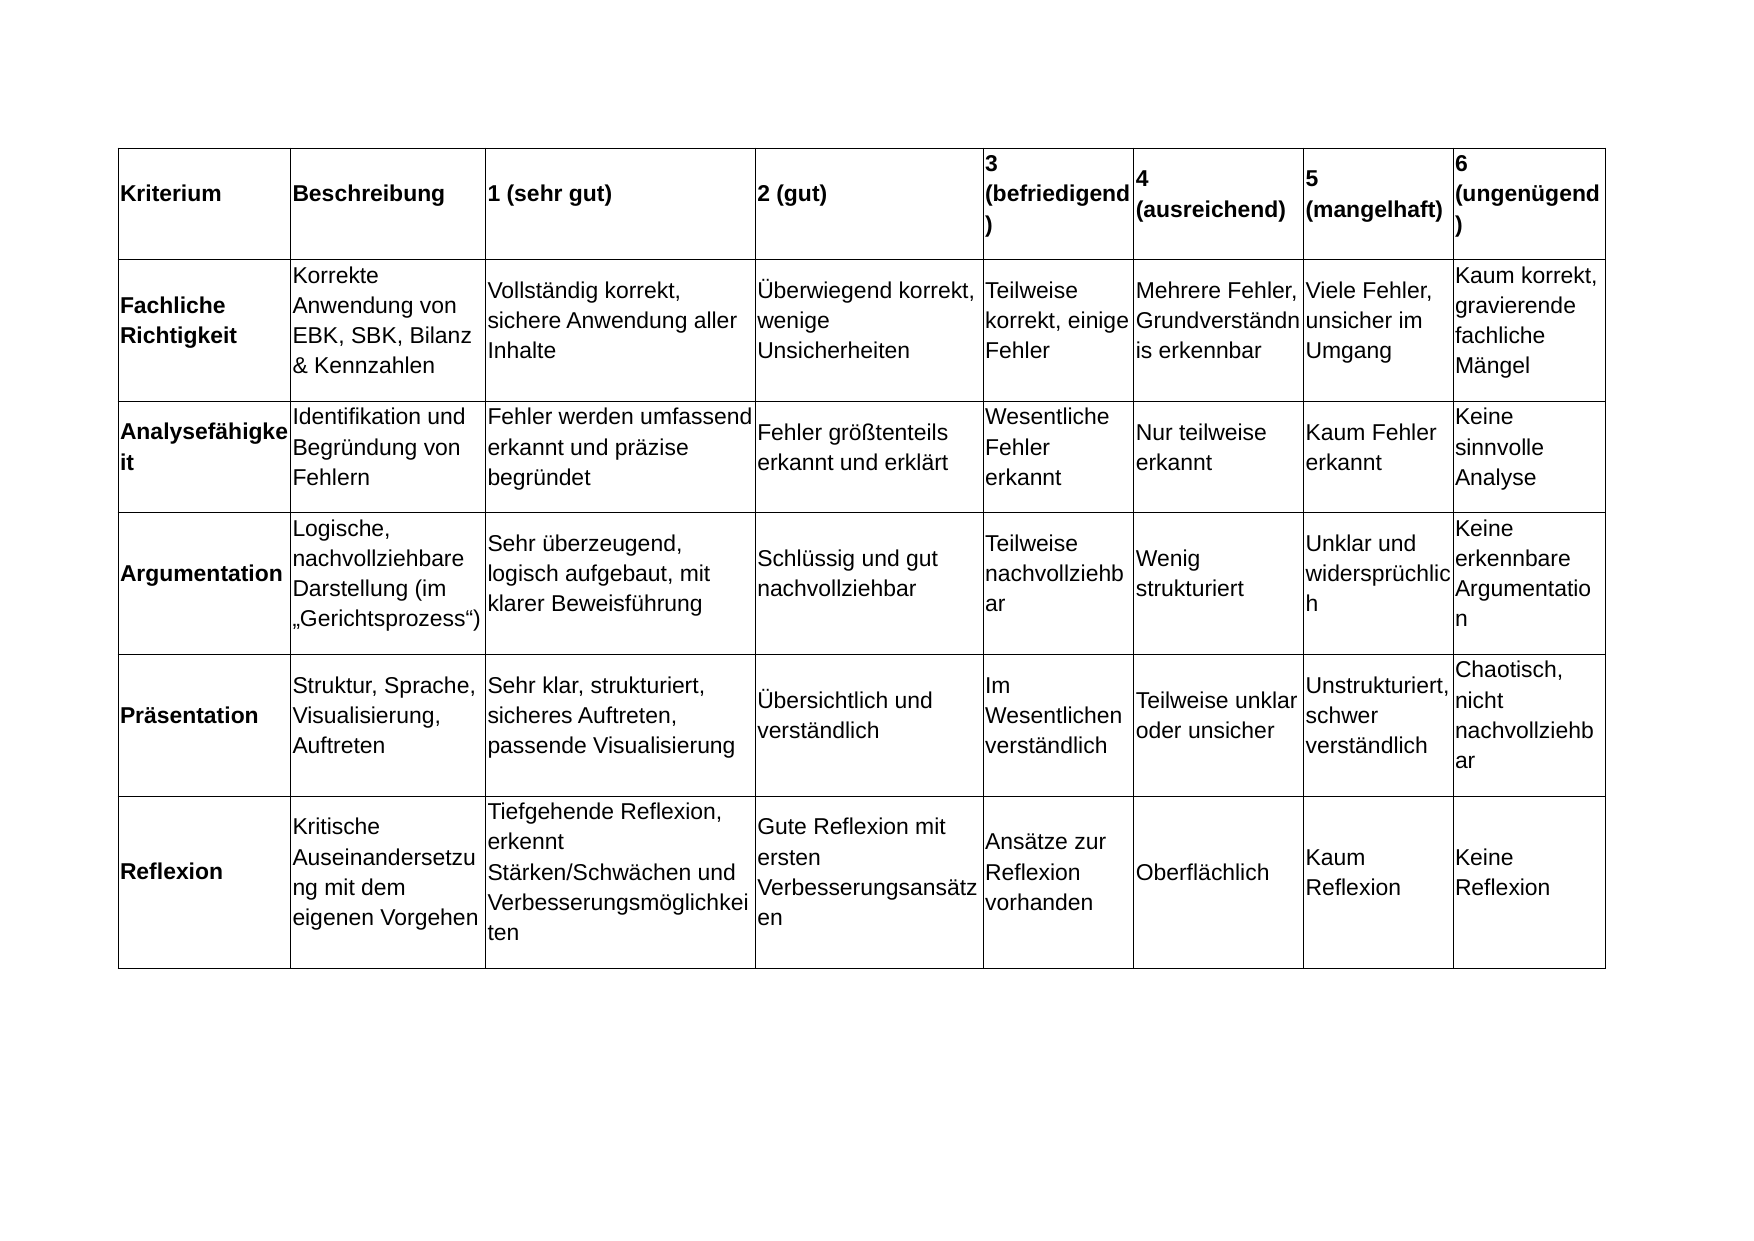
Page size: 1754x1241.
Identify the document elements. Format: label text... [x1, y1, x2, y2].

table_cell Logische, nachvollziehbare Darstellung (im „Gerichtsprozess“) [291, 513, 485, 654]
table_cell Reflexion [119, 797, 290, 967]
table_cell Argumentation [119, 513, 290, 654]
table_cell Fachliche Richtigkeit [119, 260, 290, 401]
table_header 1 (sehr gut) [486, 149, 755, 259]
table_cell Teilweise unklar oder unsicher [1134, 655, 1303, 796]
table_header 4 (ausreichend) [1134, 149, 1303, 259]
table_cell Wesentliche Fehler erkannt [984, 402, 1133, 512]
table_header Beschreibung [291, 149, 485, 259]
table_cell Wenig strukturiert [1134, 513, 1303, 654]
table_cell Präsentation [119, 655, 290, 796]
table_cell Fehler größtenteils erkannt und erklärt [756, 402, 983, 512]
table_cell Ansätze zur Reflexion vorhanden [984, 797, 1133, 967]
table_cell Keine erkennbare Argumentation [1454, 513, 1605, 654]
table_cell Gute Reflexion mit ersten Verbesserungsansätzen [756, 797, 983, 967]
table_cell Keine Reflexion [1454, 797, 1605, 967]
table_cell Kritische Auseinandersetzung mit dem eigenen Vorgehen [291, 797, 485, 967]
table_cell Tiefgehende Reflexion, erkennt Stärken/Schwächen und Verbesserungsmöglichkeiten [486, 797, 755, 967]
table_cell Fehler werden umfassend erkannt und präzise begründet [486, 402, 755, 512]
table_cell Teilweise nachvollziehbar [984, 513, 1133, 654]
table_cell Im Wesentlichen verständlich [984, 655, 1133, 796]
table_cell Sehr klar, strukturiert, sicheres Auftreten, passende Visualisierung [486, 655, 755, 796]
table_cell Unklar und widersprüchlich [1304, 513, 1453, 654]
table_header Kriterium [119, 149, 290, 259]
table_cell Kaum Reflexion [1304, 797, 1453, 967]
table_cell Viele Fehler, unsicher im Umgang [1304, 260, 1453, 401]
table_cell Übersichtlich und verständlich [756, 655, 983, 796]
table_cell Analysefähigkeit [119, 402, 290, 512]
table_cell Nur teilweise erkannt [1134, 402, 1303, 512]
table_header 6 (ungenügend) [1454, 149, 1605, 259]
table_cell Schlüssig und gut nachvollziehbar [756, 513, 983, 654]
table_cell Oberflächlich [1134, 797, 1303, 967]
table_cell Kaum Fehler erkannt [1304, 402, 1453, 512]
table_cell Vollständig korrekt, sichere Anwendung aller Inhalte [486, 260, 755, 401]
table_cell Mehrere Fehler, Grundverständnis erkennbar [1134, 260, 1303, 401]
table_cell Struktur, Sprache, Visualisierung, Auftreten [291, 655, 485, 796]
table_header 2 (gut) [756, 149, 983, 259]
table_cell Keine sinnvolle Analyse [1454, 402, 1605, 512]
table_cell Korrekte Anwendung von EBK, SBK, Bilanz & Kennzahlen [291, 260, 485, 401]
table_cell Kaum korrekt, gravierende fachliche Mängel [1454, 260, 1605, 401]
table_cell Identifikation und Begründung von Fehlern [291, 402, 485, 512]
table_cell Chaotisch, nicht nachvollziehbar [1454, 655, 1605, 796]
table_cell Sehr überzeugend, logisch aufgebaut, mit klarer Beweisführung [486, 513, 755, 654]
table_cell Unstrukturiert, schwer verständlich [1304, 655, 1453, 796]
table_header 3 (befriedigend) [984, 149, 1133, 259]
table_header 5 (mangelhaft) [1304, 149, 1453, 259]
table_cell Überwiegend korrekt, wenige Unsicherheiten [756, 260, 983, 401]
table_cell Teilweise korrekt, einige Fehler [984, 260, 1133, 401]
